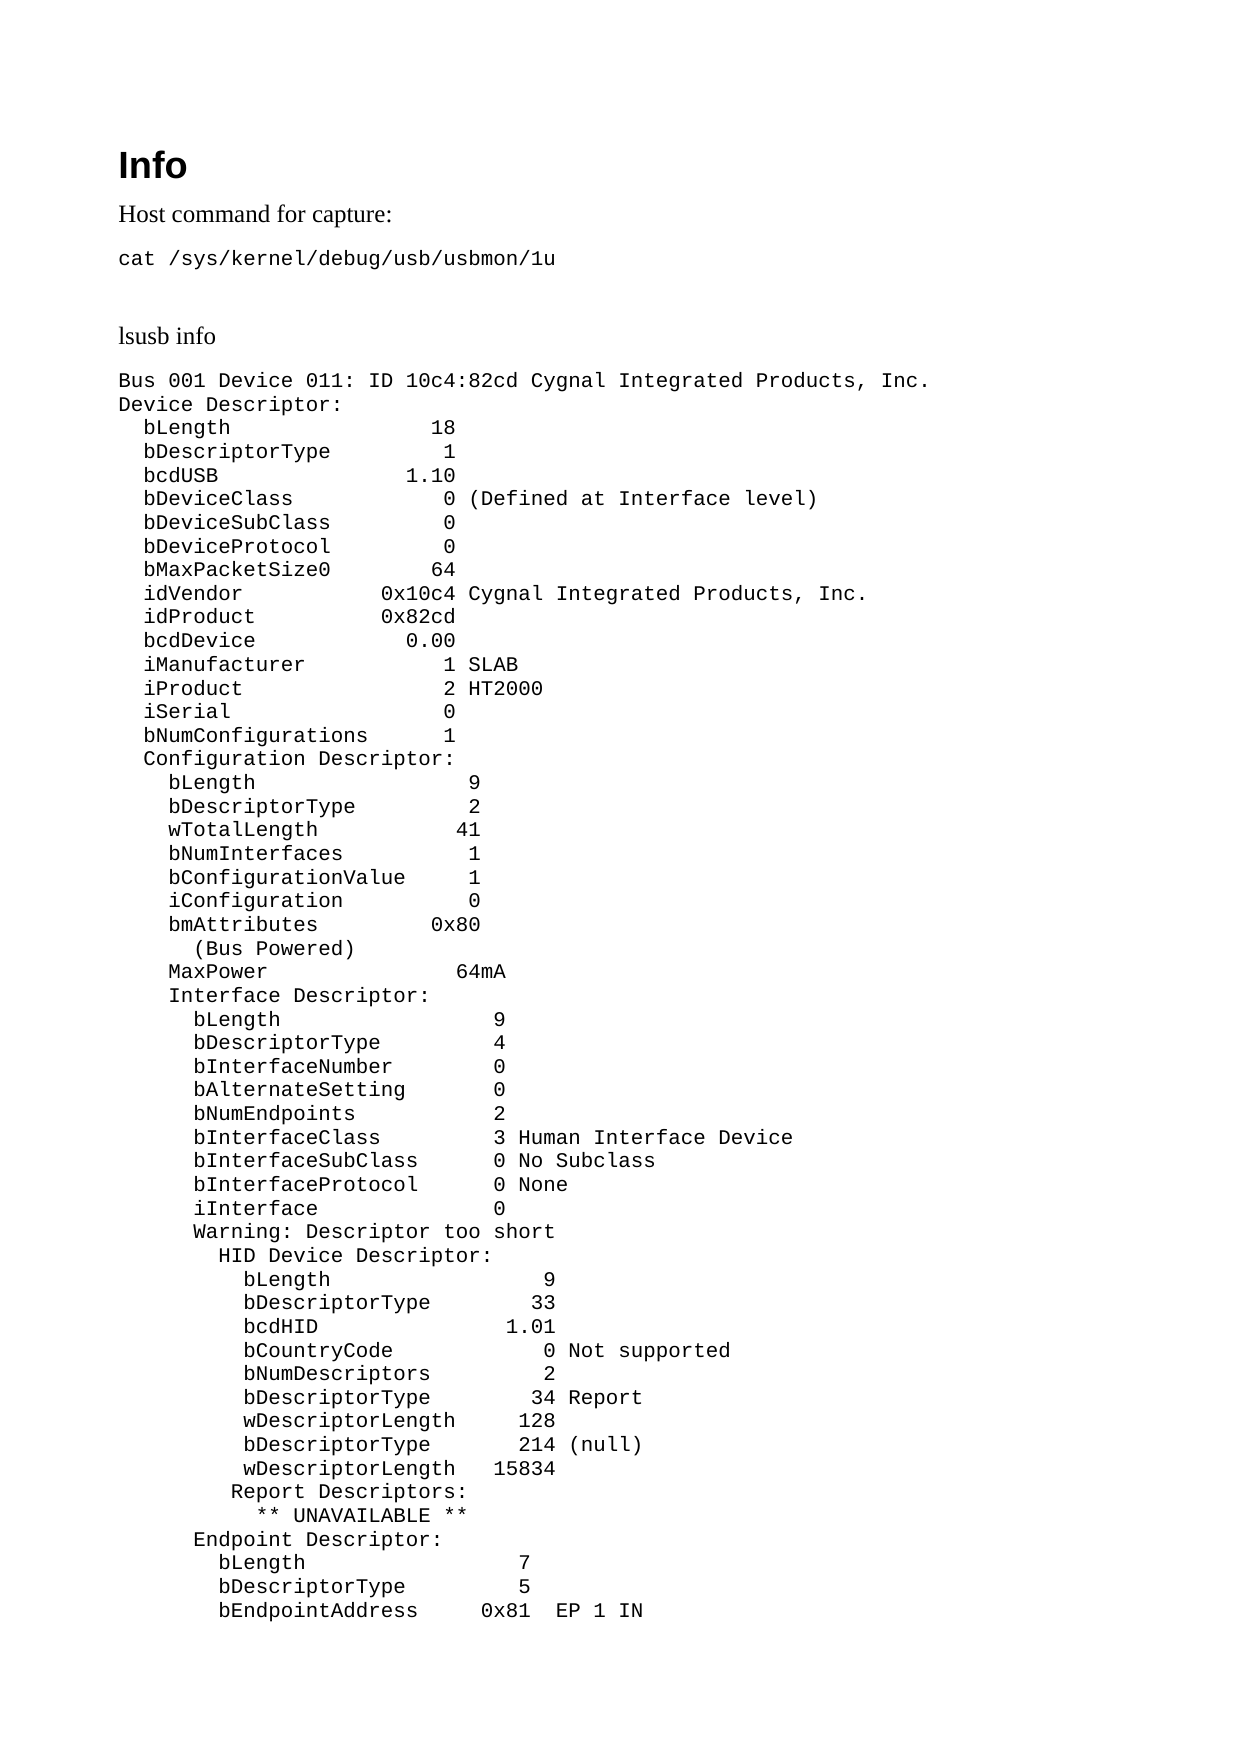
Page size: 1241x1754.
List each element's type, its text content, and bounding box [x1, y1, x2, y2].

text bDescriptorType 5 [118, 1576, 1122, 1600]
text idProduct 0x82cd [118, 607, 1122, 630]
text bNumInterfaces 1 [118, 843, 1122, 867]
text ** UNAVAILABLE ** [118, 1505, 1122, 1529]
text HID Device Descriptor: [118, 1245, 1122, 1269]
text iConfiguration 0 [118, 890, 1122, 914]
text iSerial 0 [118, 701, 1122, 725]
text bDeviceSubClass 0 [118, 512, 1122, 536]
text Interface Descriptor: [118, 985, 1122, 1008]
text bDescriptorType 1 [118, 441, 1122, 465]
text bLength 9 [118, 1269, 1122, 1292]
text bConfigurationValue 1 [118, 867, 1122, 890]
text bLength 9 [118, 1008, 1122, 1032]
text cat /sys/kernel/debug/usb/usbmon/1u [118, 248, 1122, 272]
text Configuration Descriptor: [118, 748, 1122, 772]
text bLength 18 [118, 417, 1122, 441]
subtitle Info [118, 143, 1122, 187]
text bDescriptorType 33 [118, 1292, 1122, 1316]
text Endpoint Descriptor: [118, 1529, 1122, 1552]
text bInterfaceNumber 0 [118, 1056, 1122, 1079]
text bInterfaceClass 3 Human Interface Device [118, 1127, 1122, 1150]
text Warning: Descriptor too short [118, 1221, 1122, 1245]
text bNumEndpoints 2 [118, 1103, 1122, 1127]
text idVendor 0x10c4 Cygnal Integrated Products, Inc. [118, 583, 1122, 607]
text bDescriptorType 4 [118, 1032, 1122, 1056]
text bDescriptorType 214 (null) [118, 1434, 1122, 1458]
text bNumDescriptors 2 [118, 1363, 1122, 1387]
text wDescriptorLength 15834 [118, 1458, 1122, 1481]
text Bus 001 Device 011: ID 10c4:82cd Cygnal Integrated Products, Inc. [118, 370, 1122, 394]
text bcdUSB 1.10 [118, 465, 1122, 488]
text bAlternateSetting 0 [118, 1079, 1122, 1103]
text bDeviceProtocol 0 [118, 536, 1122, 559]
text bDescriptorType 2 [118, 796, 1122, 819]
text bDeviceClass 0 (Defined at Interface level) [118, 488, 1122, 512]
text lsusb info [118, 321, 1122, 350]
text bDescriptorType 34 Report [118, 1387, 1122, 1411]
text Device Descriptor: [118, 394, 1122, 417]
text bLength 7 [118, 1552, 1122, 1576]
text bLength 9 [118, 772, 1122, 796]
text bNumConfigurations 1 [118, 725, 1122, 748]
text bInterfaceSubClass 0 No Subclass [118, 1150, 1122, 1174]
text bmAttributes 0x80 [118, 914, 1122, 938]
text bEndpointAddress 0x81 EP 1 IN [118, 1600, 1122, 1623]
text wDescriptorLength 128 [118, 1411, 1122, 1434]
text MaxPower 64mA [118, 961, 1122, 985]
text iManufacturer 1 SLAB [118, 654, 1122, 677]
text Host command for capture: [118, 199, 1122, 228]
text iInterface 0 [118, 1198, 1122, 1221]
text Report Descriptors: [118, 1481, 1122, 1505]
text bcdDevice 0.00 [118, 630, 1122, 654]
text bCountryCode 0 Not supported [118, 1339, 1122, 1363]
text iProduct 2 HT2000 [118, 677, 1122, 701]
text bInterfaceProtocol 0 None [118, 1174, 1122, 1198]
text bMaxPacketSize0 64 [118, 559, 1122, 583]
text (Bus Powered) [118, 938, 1122, 961]
text bcdHID 1.01 [118, 1316, 1122, 1339]
text wTotalLength 41 [118, 819, 1122, 843]
